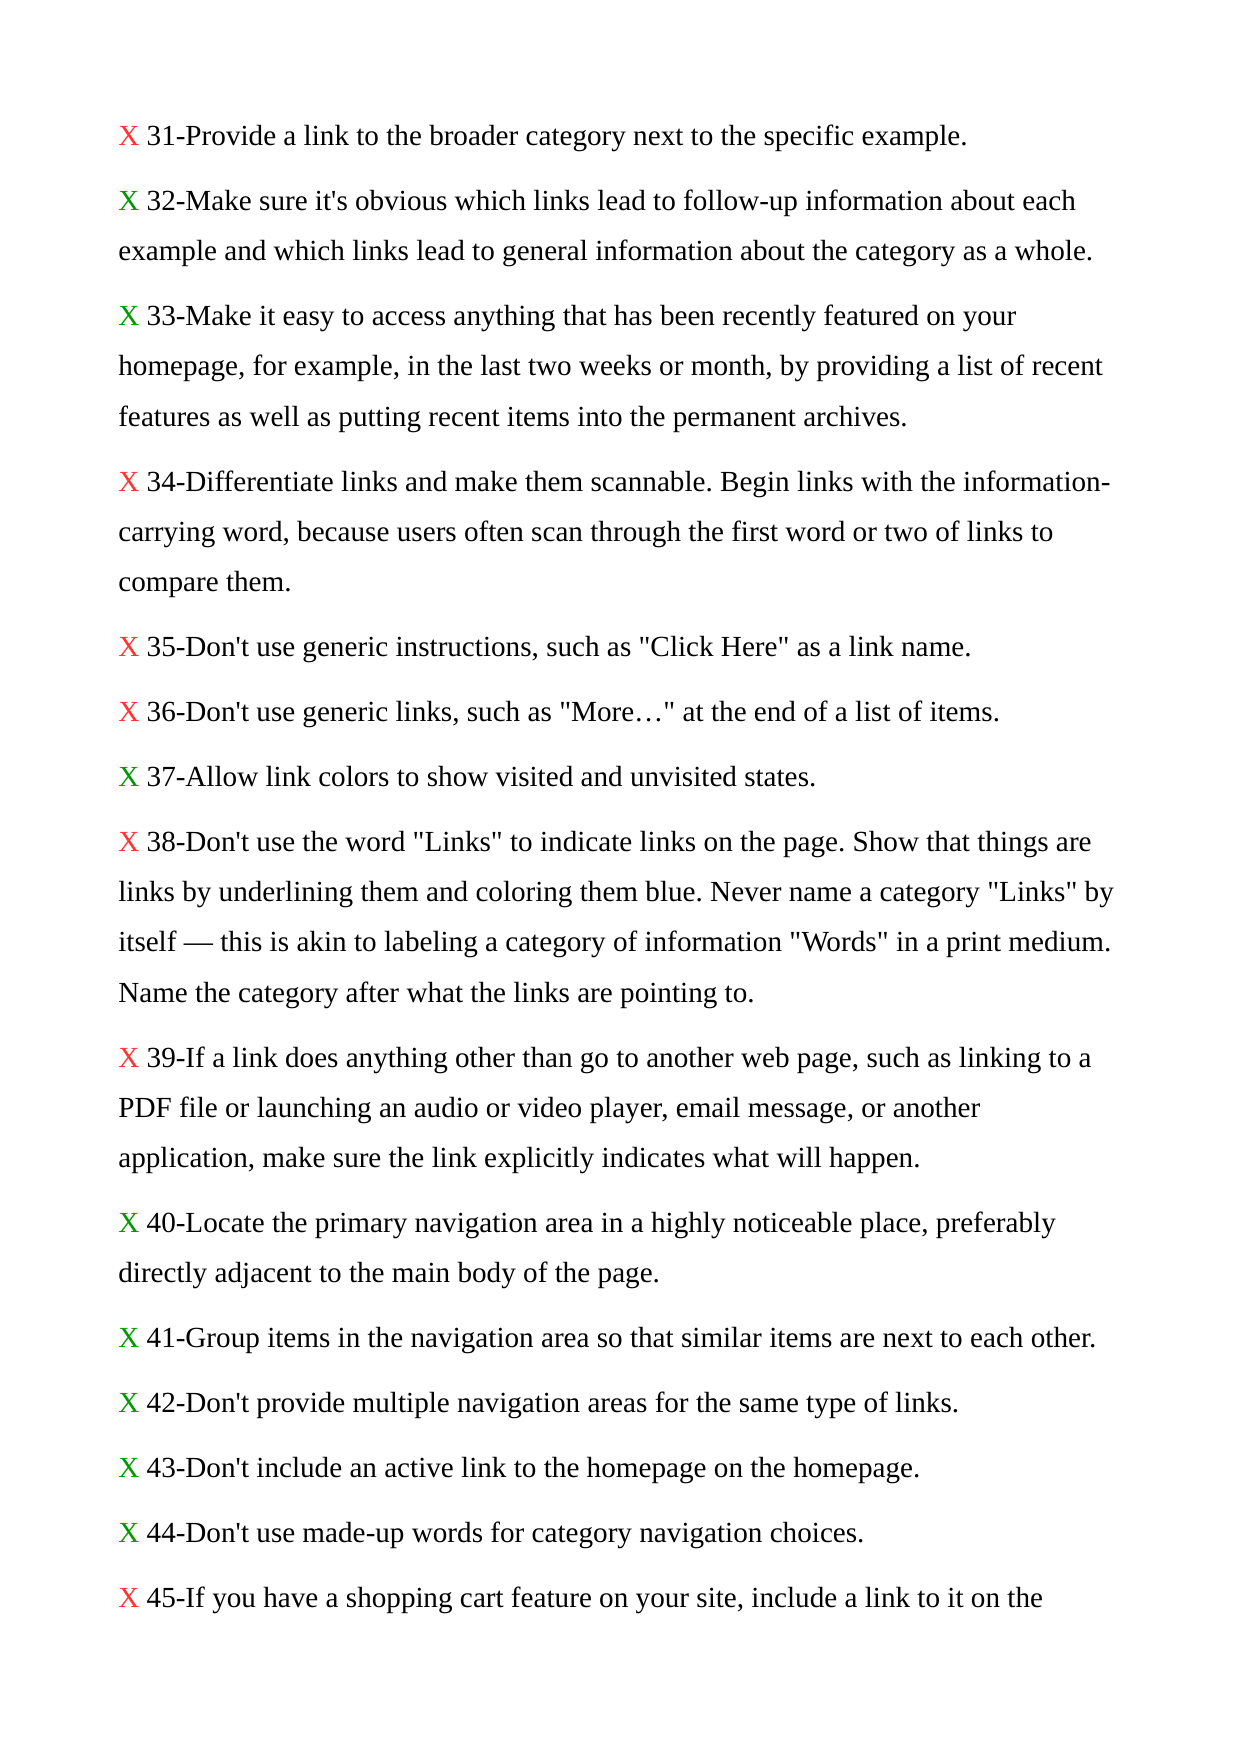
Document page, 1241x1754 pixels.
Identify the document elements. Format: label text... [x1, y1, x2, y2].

text X 45-If you have a shopping cart feature on your site, include a link to it on the [118, 1580, 1122, 1614]
text X 44-Don't use made-up words for category navigation choices. [118, 1515, 1122, 1549]
text X 33-Make it easy to access anything that has been recently featured on your homepage, for example, in the last two weeks or month, by providing a list of recent features as well as putting recent items into the permanent archives. [118, 298, 1122, 432]
text X 40-Locate the primary navigation area in a highly noticeable place, preferably directly adjacent to the main body of the page. [118, 1205, 1122, 1289]
text X 31-Provide a link to the broader category next to the specific example. [118, 118, 1122, 152]
text X 39-If a link does anything other than go to another web page, such as linking to a PDF file or launching an audio or video player, email message, or another application, make sure the link explicitly indicates what will happen. [118, 1040, 1122, 1174]
text X 38-Don't use the word "Links" to indicate links on the page. Show that things are links by underlining them and coloring them blue. Never name a category "Links" by itself — this is akin to labeling a category of information "Words" in a print medium. Name the category after what the links are pointing to. [118, 824, 1122, 1008]
text X 35-Don't use generic instructions, such as "Click Here" as a link name. [118, 629, 1122, 663]
text X 37-Allow link colors to show visited and unvisited states. [118, 759, 1122, 793]
text X 36-Don't use generic links, such as "More…" at the end of a list of items. [118, 694, 1122, 728]
text X 43-Don't include an active link to the homepage on the homepage. [118, 1450, 1122, 1484]
text X 34-Differentiate links and make them scannable. Begin links with the information-carrying word, because users often scan through the first word or two of links to compare them. [118, 464, 1122, 598]
text X 41-Group items in the navigation area so that similar items are next to each other. [118, 1321, 1122, 1354]
text X 32-Make sure it's obvious which links lead to follow-up information about each example and which links lead to general information about the category as a whole. [118, 183, 1122, 267]
text X 42-Don't provide multiple navigation areas for the same type of links. [118, 1385, 1122, 1419]
